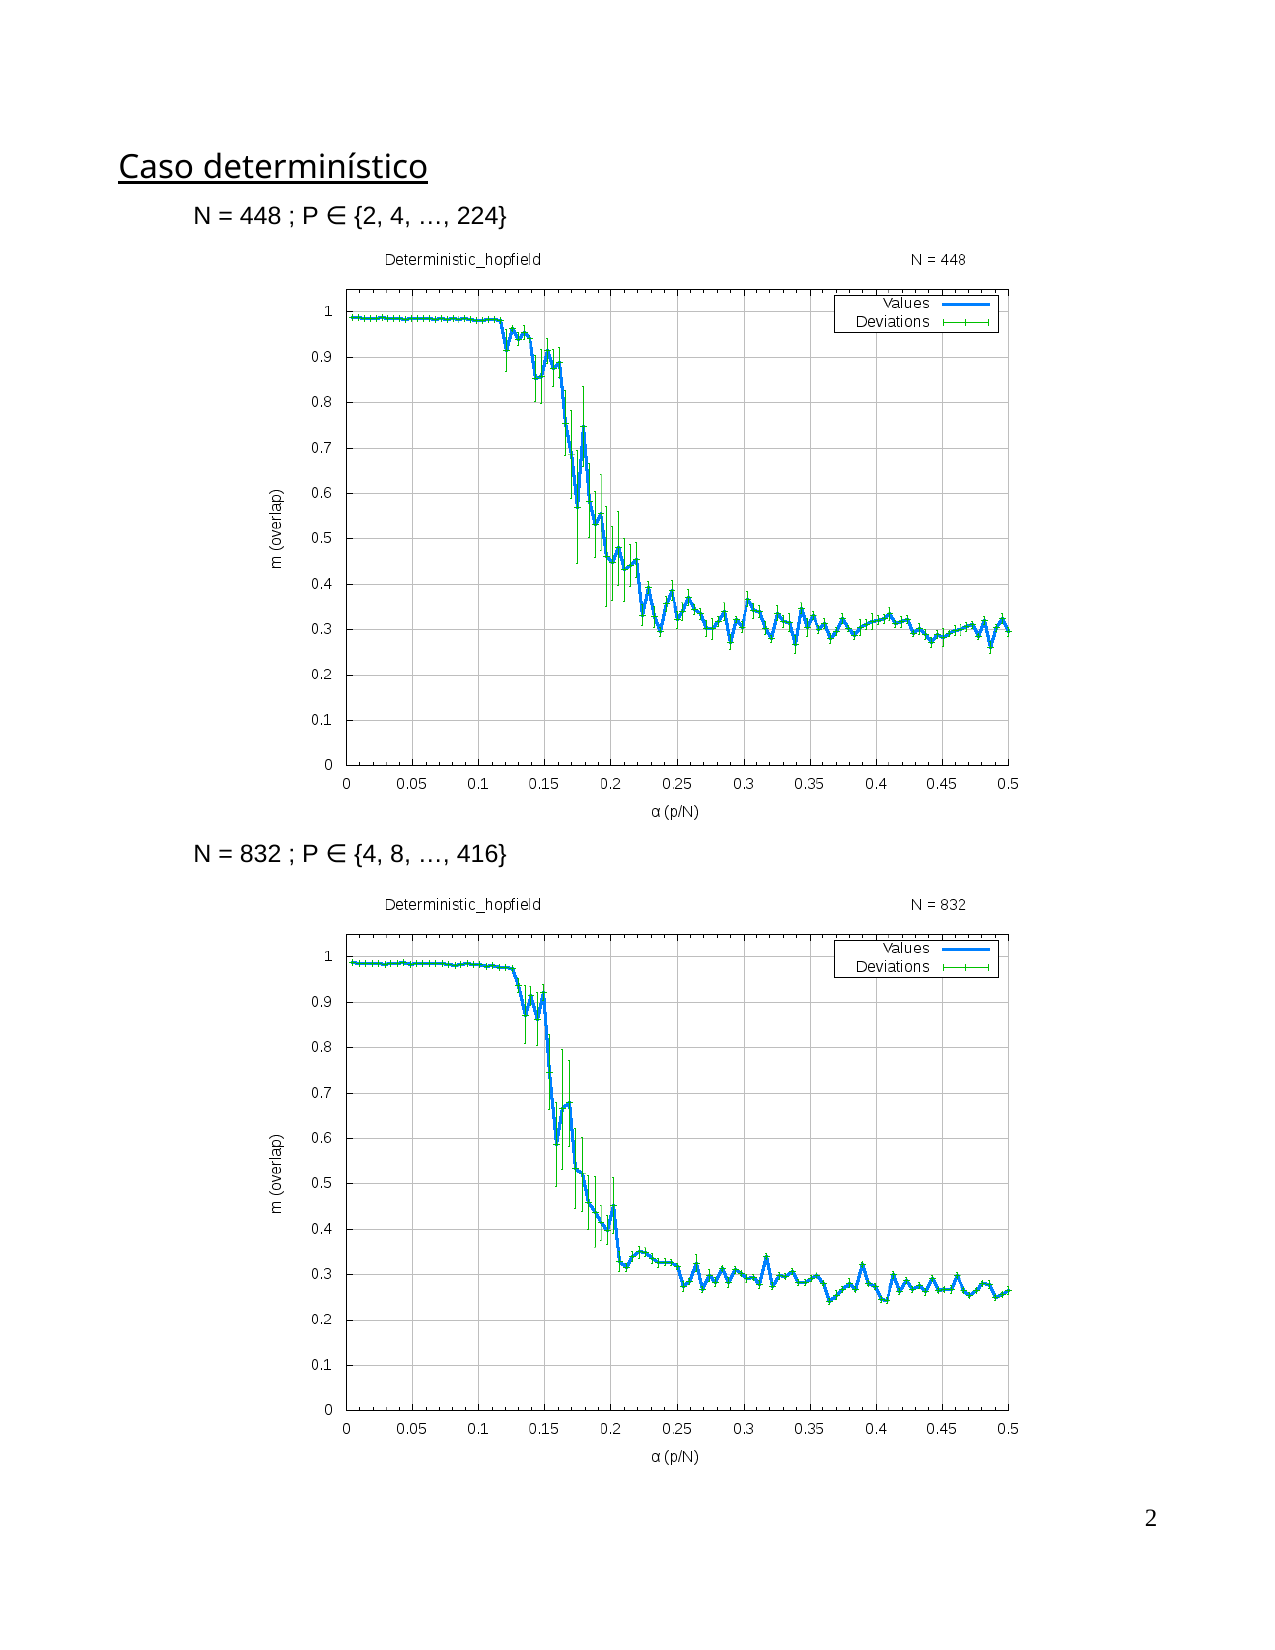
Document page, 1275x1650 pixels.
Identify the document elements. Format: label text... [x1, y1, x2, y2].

picture [243, 878, 1032, 1470]
text N = 448 ; P ∈ {2, 4, …, 224} [118, 201, 1157, 230]
subtitle Caso determinístico [118, 143, 1157, 188]
text N = 832 ; P ∈ {4, 8, …, 416} [118, 257, 1157, 867]
picture [243, 233, 1032, 825]
